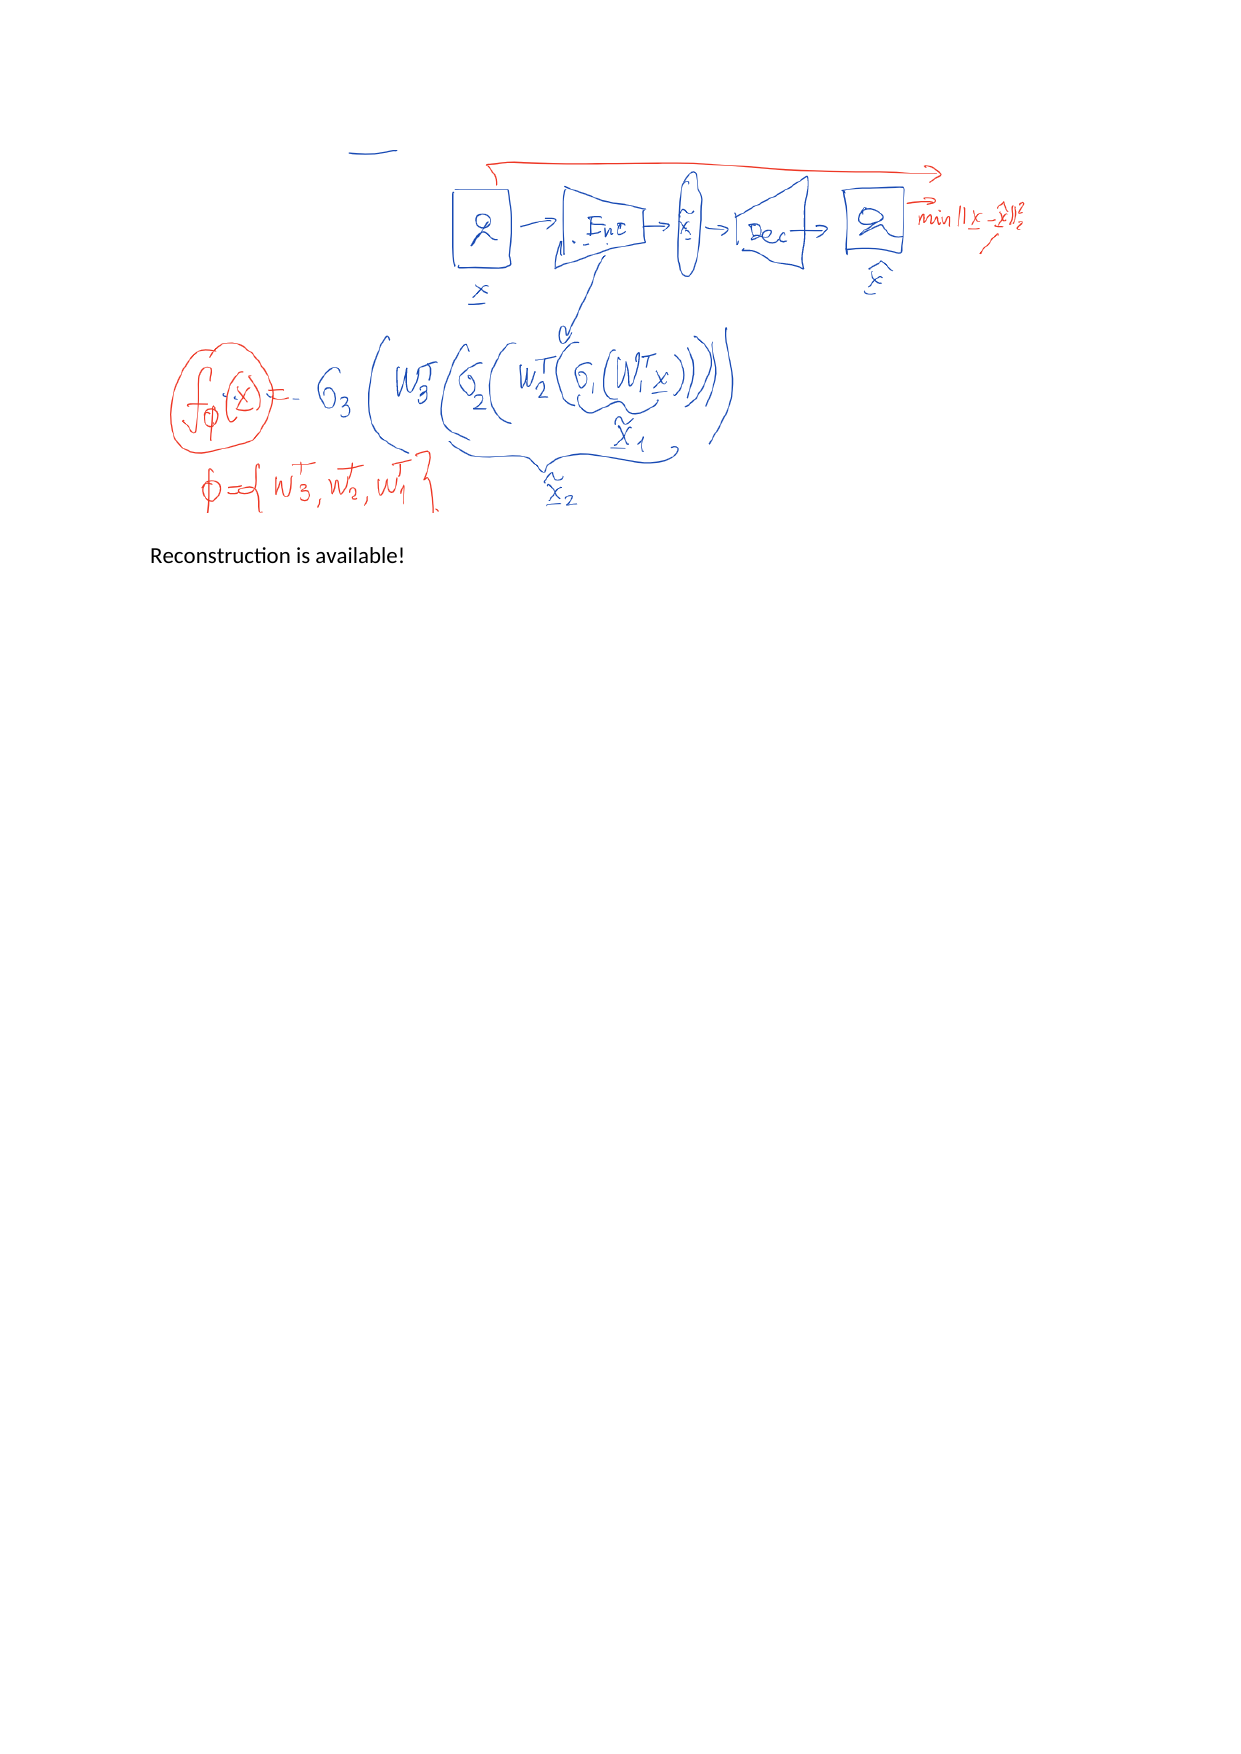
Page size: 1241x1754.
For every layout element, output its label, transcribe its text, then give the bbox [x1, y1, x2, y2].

text Reconstruction is available! [150, 541, 1090, 569]
